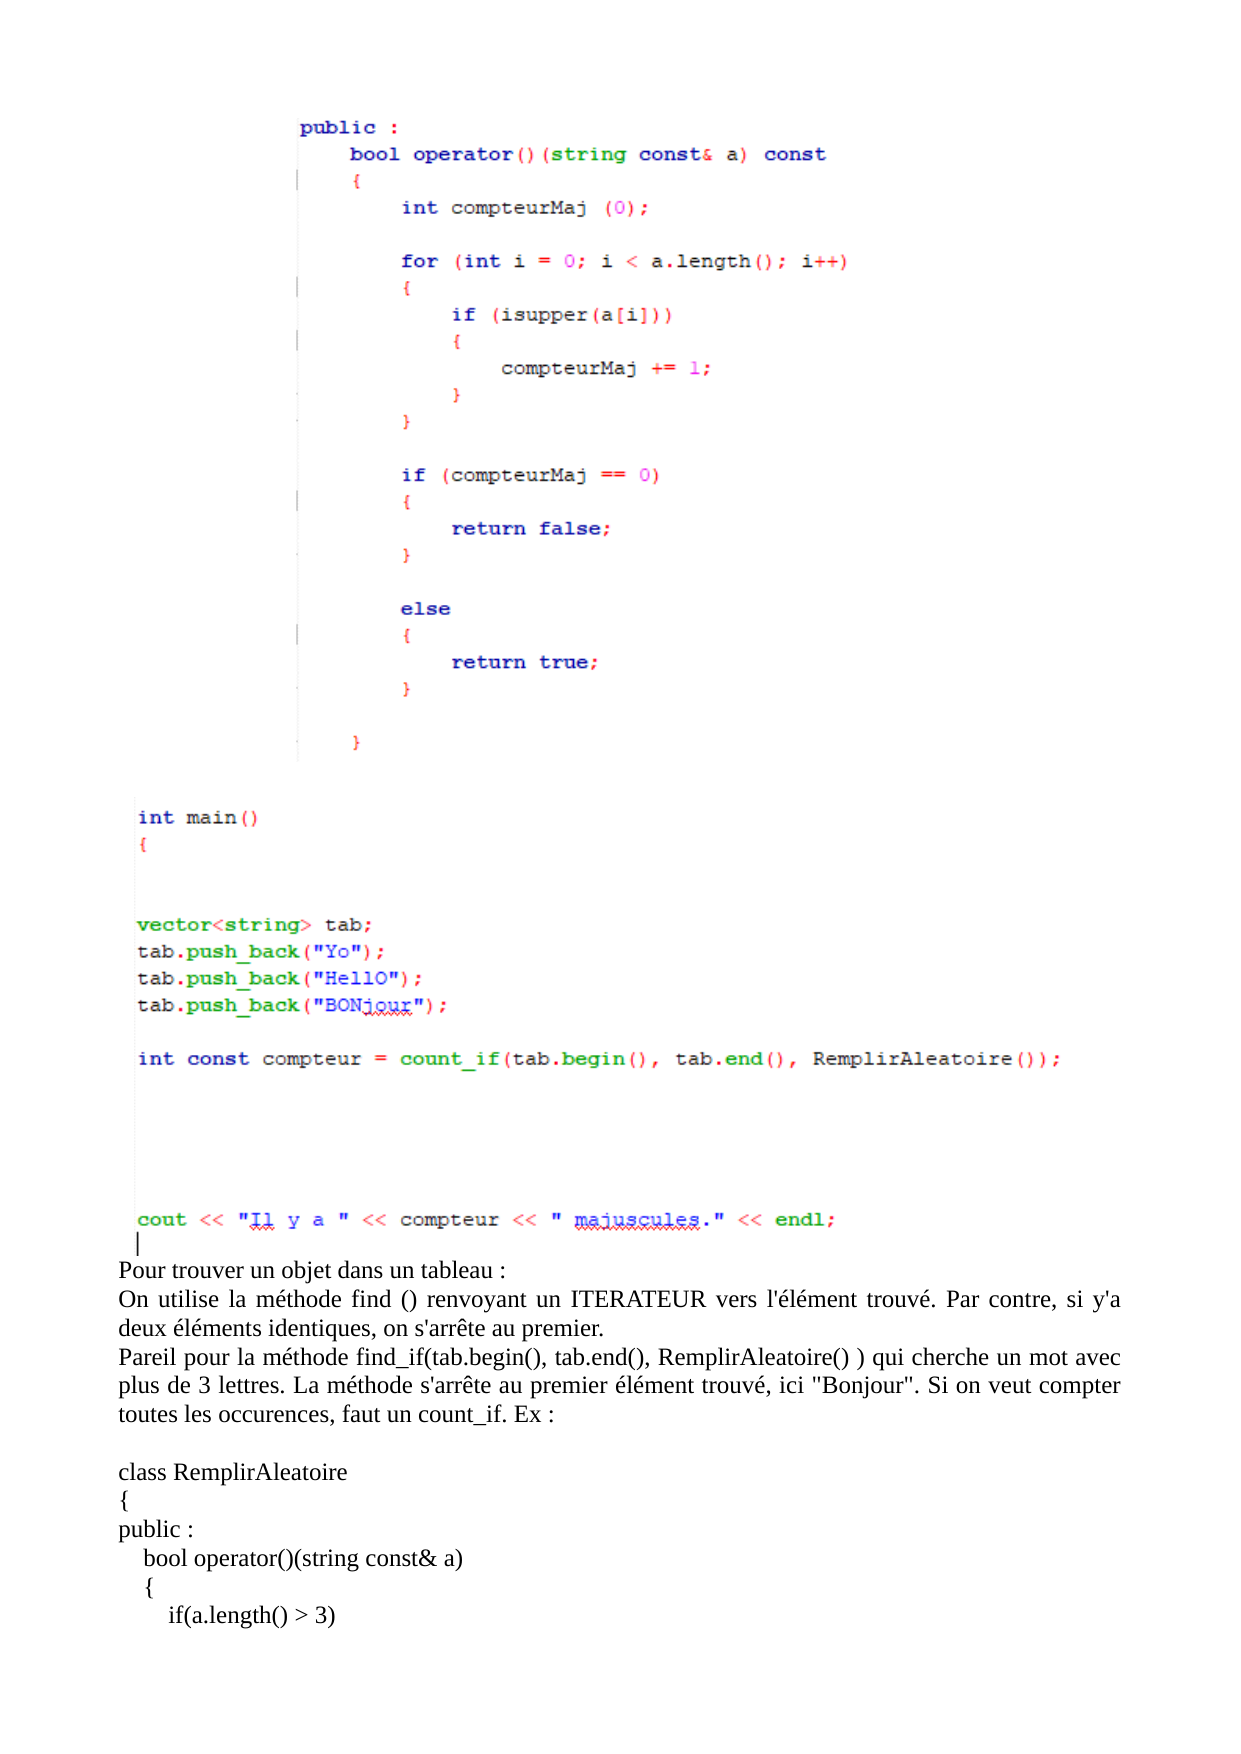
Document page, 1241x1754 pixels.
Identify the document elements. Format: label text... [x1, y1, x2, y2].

text Pour trouver un objet dans un tableau : [118, 791, 1122, 1284]
text class RemplirAleatoire [118, 1457, 1122, 1486]
text { [118, 1486, 1122, 1514]
text public : [118, 1514, 1122, 1543]
text bool operator()(string const& a) [118, 1543, 1122, 1572]
text { [118, 1572, 1122, 1601]
text On utilise la méthode find () renvoyant un ITERATEUR vers l'élément trouvé. Par contre, si y'a deux éléments identiques, on s'arrête au premier. [118, 1284, 1122, 1342]
text if(a.length() > 3) [118, 1601, 1122, 1629]
text Pareil pour la méthode find_if(tab.begin(), tab.end(), RemplirAleatoire() ) qui cherche un mot avec plus de 3 lettres. La méthode s'arrête au premier élément trouvé, ici "Bonjour". Si on veut compter toutes les occurences, faut un count_if. Ex : [118, 1342, 1122, 1428]
